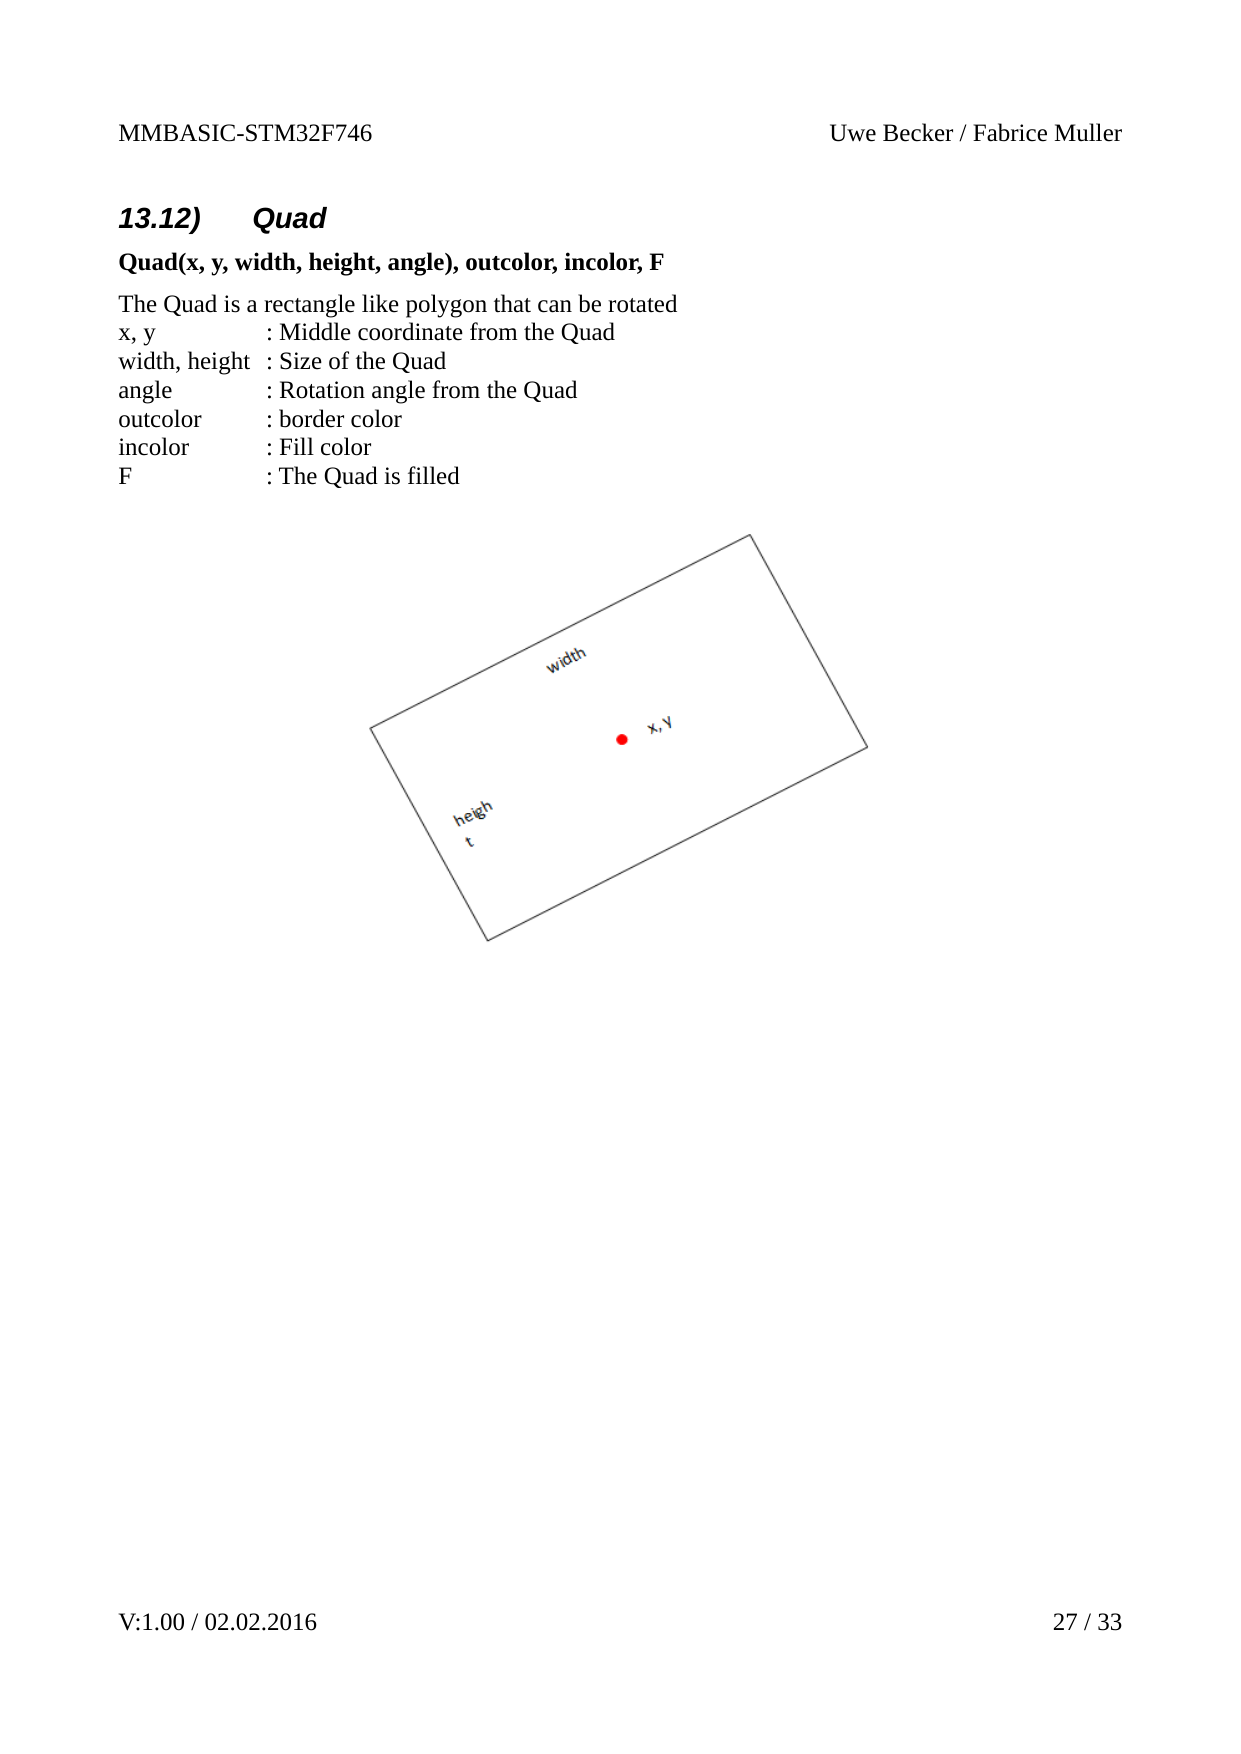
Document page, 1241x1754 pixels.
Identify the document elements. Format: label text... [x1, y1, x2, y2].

text Quad(x, y, width, height, angle), outcolor, incolor, F [118, 247, 1122, 276]
picture [357, 502, 883, 964]
subtitle Quad [118, 201, 1122, 235]
text The Quad is a rectangle like polygon that can be rotated x, y : Middle coordinate from the Quad width, height : Size of the Quad angle : Rotation angle from the Quad outcolor : border color incolor : Fill color F : The Quad is filled [118, 289, 1122, 490]
